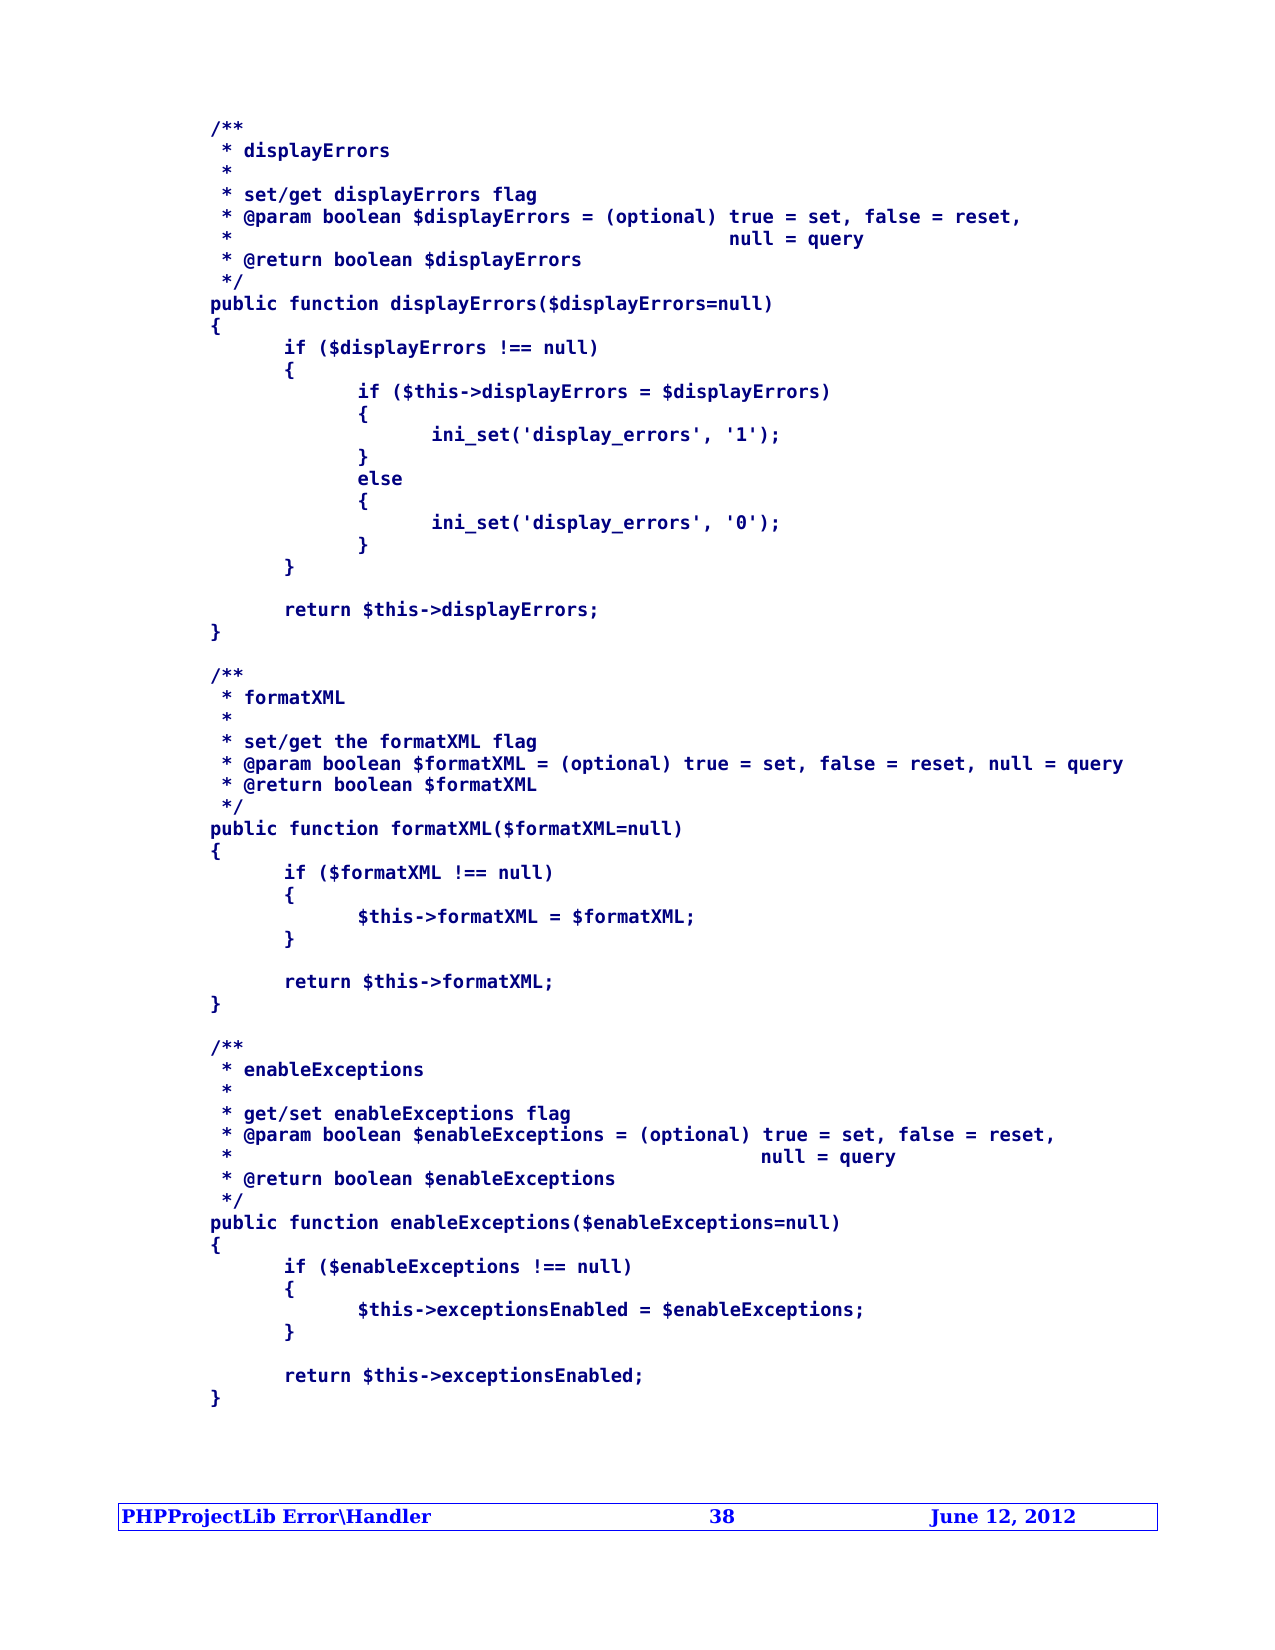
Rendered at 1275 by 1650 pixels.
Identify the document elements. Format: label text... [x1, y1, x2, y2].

list /** [136, 665, 1157, 687]
list } [136, 556, 1157, 577]
list ini_set('display_errors', '1'); [136, 424, 1157, 446]
list } [136, 446, 1157, 468]
list public function displayErrors($displayErrors=null) [136, 293, 1157, 315]
list { [136, 490, 1157, 512]
list { [136, 1234, 1157, 1256]
list * @param boolean $displayErrors = (optional) true = set, false = reset, [136, 206, 1157, 227]
list */ [136, 1190, 1157, 1212]
list { [136, 840, 1157, 862]
list } [136, 1387, 1157, 1409]
list } [136, 993, 1157, 1015]
list * @return boolean $enableExceptions [136, 1168, 1157, 1190]
list if ($displayErrors !== null) [136, 337, 1157, 359]
list if ($enableExceptions !== null) [136, 1256, 1157, 1277]
list { [136, 402, 1157, 424]
list return $this->formatXML; [136, 971, 1157, 993]
list /** [136, 118, 1157, 140]
list * set/get displayErrors flag [136, 184, 1157, 206]
list else [136, 468, 1157, 490]
list * @param boolean $enableExceptions = (optional) true = set, false = reset, [136, 1124, 1157, 1146]
list * get/set enableExceptions flag [136, 1102, 1157, 1124]
list ini_set('display_errors', '0'); [136, 512, 1157, 534]
list } [136, 621, 1157, 643]
list * @param boolean $formatXML = (optional) true = set, false = reset, null = query [136, 752, 1157, 774]
list $this->formatXML = $formatXML; [136, 906, 1157, 927]
list if ($this->displayErrors = $displayErrors) [136, 381, 1157, 402]
list return $this->exceptionsEnabled; [136, 1365, 1157, 1387]
list */ [136, 271, 1157, 293]
list return $this->displayErrors; [136, 599, 1157, 621]
list { [136, 1277, 1157, 1299]
list * set/get the formatXML flag [136, 731, 1157, 752]
list } [136, 534, 1157, 556]
list * [136, 1081, 1157, 1102]
list * [136, 709, 1157, 731]
list * null = query [136, 1146, 1157, 1168]
list * null = query [136, 227, 1157, 249]
list /** [136, 1037, 1157, 1059]
list * @return boolean $displayErrors [136, 249, 1157, 271]
list $this->exceptionsEnabled = $enableExceptions; [136, 1299, 1157, 1321]
list * @return boolean $formatXML [136, 774, 1157, 796]
list * [136, 162, 1157, 184]
list * formatXML [136, 687, 1157, 709]
list { [136, 359, 1157, 381]
list public function enableExceptions($enableExceptions=null) [136, 1212, 1157, 1234]
list if ($formatXML !== null) [136, 862, 1157, 884]
list * displayErrors [136, 140, 1157, 162]
list } [136, 1321, 1157, 1343]
list * enableExceptions [136, 1059, 1157, 1081]
list public function formatXML($formatXML=null) [136, 818, 1157, 840]
list { [136, 315, 1157, 337]
list */ [136, 796, 1157, 818]
list { [136, 884, 1157, 906]
list } [136, 927, 1157, 949]
